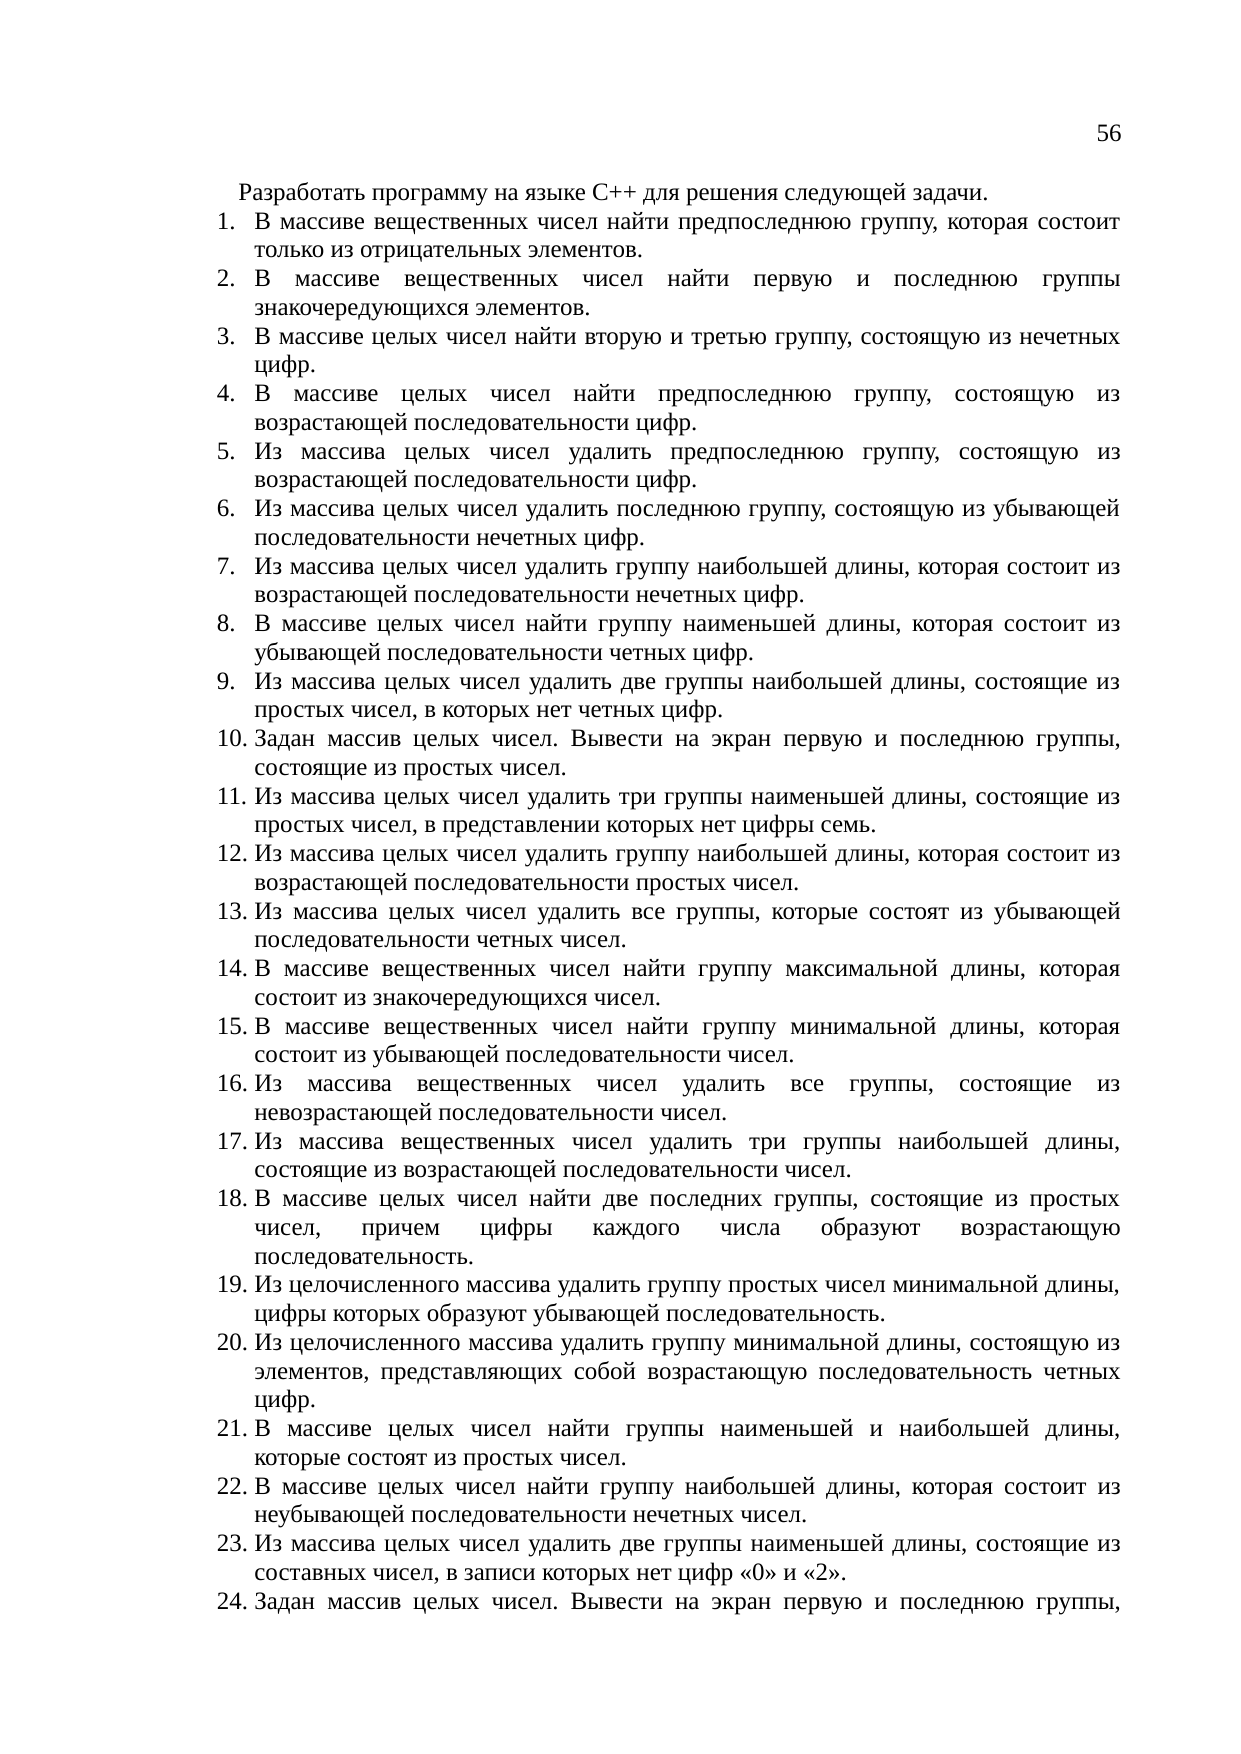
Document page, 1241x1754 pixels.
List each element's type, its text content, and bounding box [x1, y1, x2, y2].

list Задан массив целых чисел. Вывести на экран первую и последнюю группы, [217, 1586, 1121, 1614]
list В массиве вещественных чисел найти группу минимальной длины, которая состоит из убывающей последовательности чисел. [217, 1011, 1121, 1068]
list Из массива целых чисел удалить предпоследнюю группу, состоящую из возрастающей последовательности цифр. [217, 436, 1121, 493]
list Из целочисленного массива удалить группу минимальной длины, состоящую из элементов, представляющих собой возрастающую последовательность четных цифр. [217, 1327, 1121, 1413]
list Из массива вещественных чисел удалить все группы, состоящие из невозрастающей последовательности чисел. [217, 1068, 1121, 1126]
list В массиве целых чисел найти группы наименьшей и наибольшей длины, которые состоят из простых чисел. [217, 1413, 1121, 1471]
list Из массива вещественных чисел удалить три группы наибольшей длины, состоящие из возрастающей последовательности чисел. [217, 1126, 1121, 1183]
list Задан массив целых чисел. Вывести на экран первую и последнюю группы, состоящие из простых чисел. [217, 723, 1121, 781]
list В массиве целых чисел найти вторую и третью группу, состоящую из нечетных цифр. [217, 321, 1121, 378]
list Из массива целых чисел удалить три группы наименьшей длины, состоящие из простых чисел, в представлении которых нет цифры семь. [217, 781, 1121, 838]
list В массиве целых чисел найти группу наименьшей длины, которая состоит из убывающей последовательности четных цифр. [217, 608, 1121, 666]
list Из массива целых чисел удалить две группы наименьшей длины, состоящие из составных чисел, в записи которых нет цифр «0» и «2». [217, 1528, 1121, 1586]
list Из массива целых чисел удалить все группы, которые состоят из убывающей последовательности четных чисел. [217, 896, 1121, 953]
list Из массива целых чисел удалить две группы наибольшей длины, состоящие из простых чисел, в которых нет четных цифр. [217, 666, 1121, 723]
list В массиве целых чисел найти предпоследнюю группу, состоящую из возрастающей последовательности цифр. [217, 378, 1121, 436]
list Из целочисленного массива удалить группу простых чисел минимальной длины, цифры которых образуют убывающей последовательность. [217, 1269, 1121, 1327]
list Из массива целых чисел удалить последнюю группу, состоящую из убывающей последовательности нечетных цифр. [217, 493, 1121, 551]
list Из массива целых чисел удалить группу наибольшей длины, которая состоит из возрастающей последовательности простых чисел. [217, 838, 1121, 896]
list В массиве вещественных чисел найти группу максимальной длины, которая состоит из знакочередующихся чисел. [217, 953, 1121, 1011]
list Из массива целых чисел удалить группу наибольшей длины, которая состоит из возрастающей последовательности нечетных цифр. [217, 551, 1121, 608]
text Разработать программу на языке С++ для решения следующей задачи. [179, 177, 1121, 206]
list В массиве вещественных чисел найти первую и последнюю группы знакочередующихся элементов. [217, 263, 1121, 321]
list В массиве вещественных чисел найти предпоследнюю группу, которая состоит только из отрицательных элементов. [217, 206, 1121, 263]
list В массиве целых чисел найти две последних группы, состоящие из простых чисел, причем цифры каждого числа образуют возрастающую последовательность. [217, 1183, 1121, 1269]
list В массиве целых чисел найти группу наибольшей длины, которая состоит из неубывающей последовательности нечетных чисел. [217, 1471, 1121, 1528]
